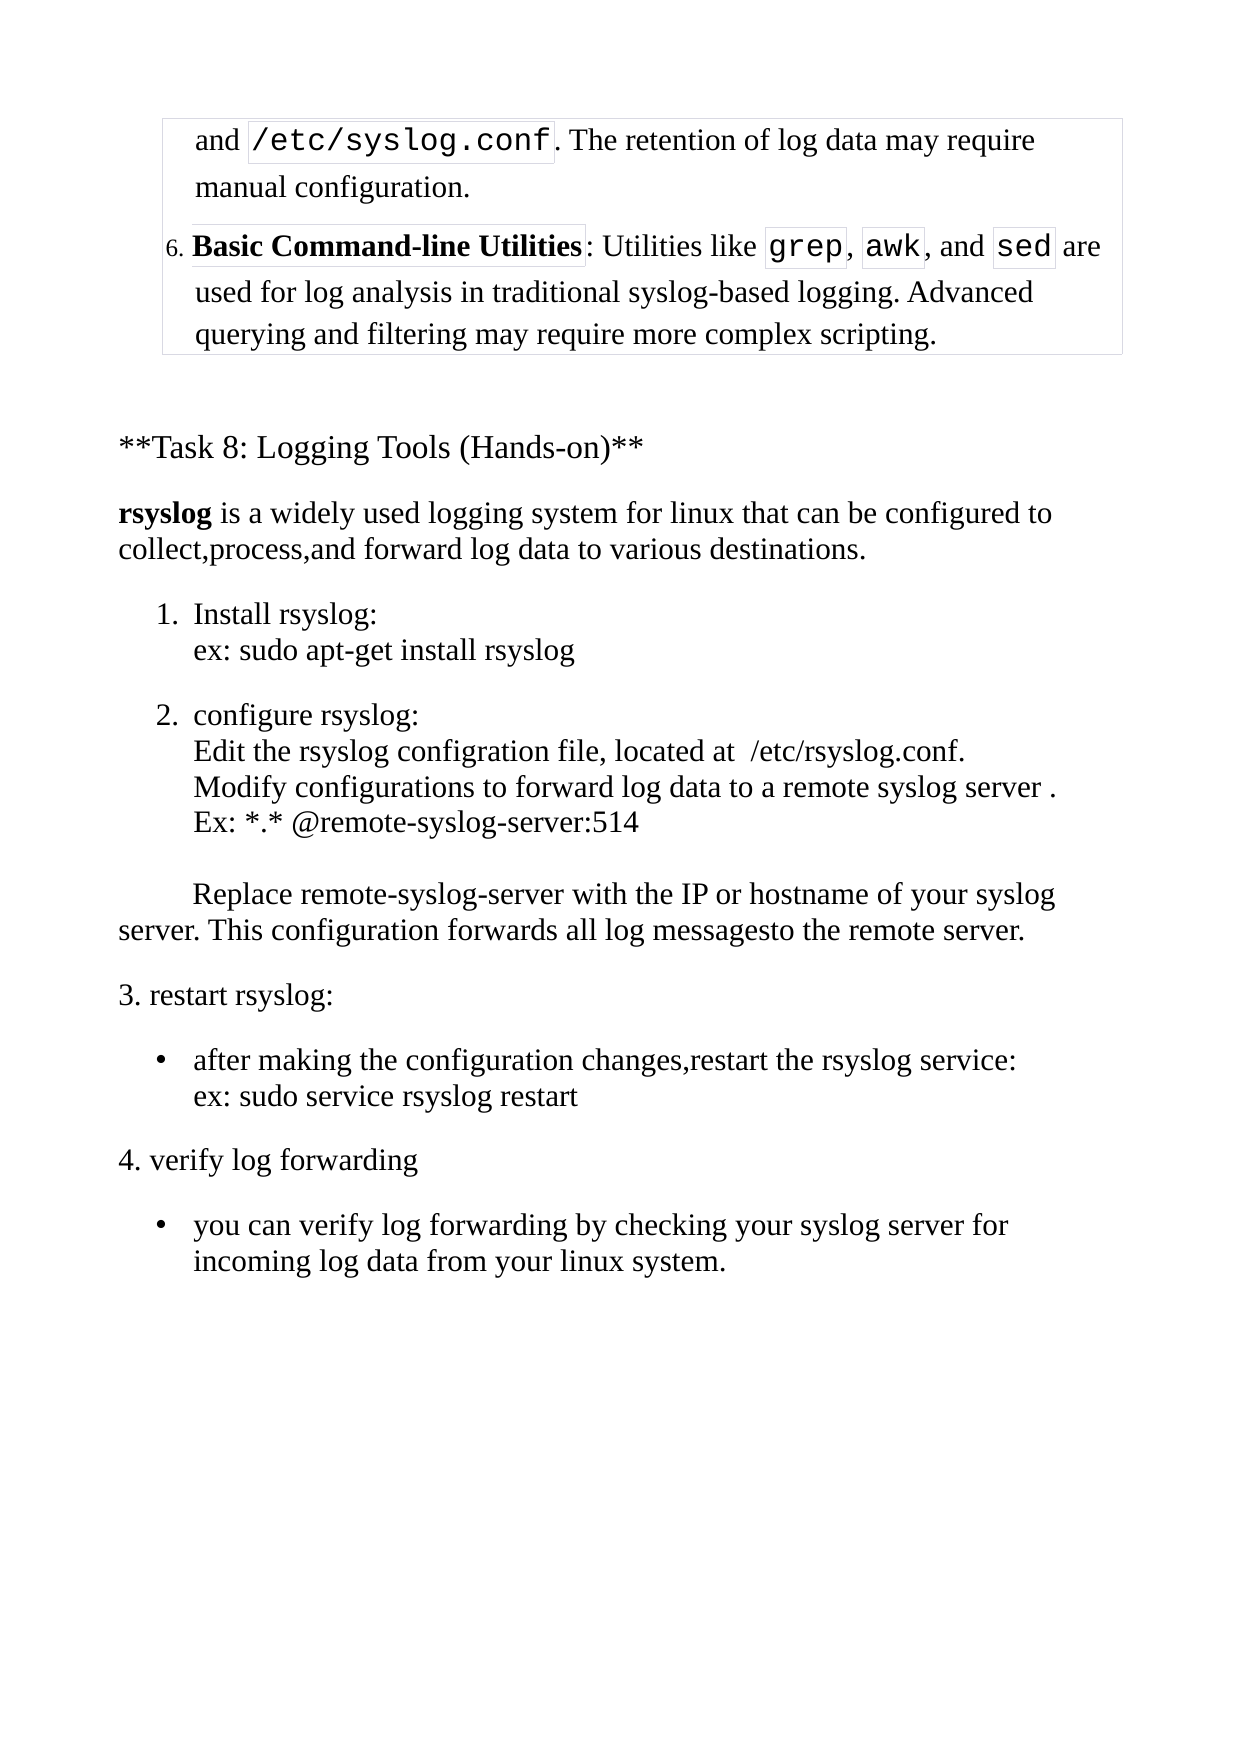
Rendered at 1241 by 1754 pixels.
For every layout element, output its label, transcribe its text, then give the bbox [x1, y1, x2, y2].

list and /etc/syslog.conf. The retention of log data may require manual configuration. [163, 119, 1122, 204]
list you can verify log forwarding by checking your syslog server for incoming log data from your linux system. [156, 1206, 1122, 1278]
list Basic Command-line Utilities: Utilities like grep, awk, and sed are used for log analysis in traditional syslog-based logging. Advanced querying and filtering may require more complex scripting. [163, 221, 1122, 354]
list Install rsyslog: [156, 595, 1122, 631]
list configure rsyslog: [156, 696, 1122, 732]
list Modify configurations to forward log data to a remote syslog server . [156, 768, 1122, 804]
text **Task 8: Logging Tools (Hands-on)** [118, 428, 1122, 466]
list Edit the rsyslog configration file, located at /etc/rsyslog.conf. [156, 732, 1122, 768]
list ex: sudo service rsyslog restart [156, 1077, 1122, 1113]
text Replace remote-syslog-server with the IP or hostname of your syslog server. This configuration forwards all log messagesto the remote server. [118, 876, 1122, 947]
text rsyslog is a widely used logging system for linux that can be configured to collect,process,and forward log data to various destinations. [118, 495, 1122, 567]
list ex: sudo apt-get install rsyslog [156, 631, 1122, 667]
list Ex: *.* @remote-syslog-server:514 [156, 804, 1122, 840]
list after making the configuration changes,restart the rsyslog service: [156, 1041, 1122, 1077]
text 3. restart rsyslog: [118, 976, 1122, 1012]
text 4. verify log forwarding [118, 1142, 1122, 1177]
